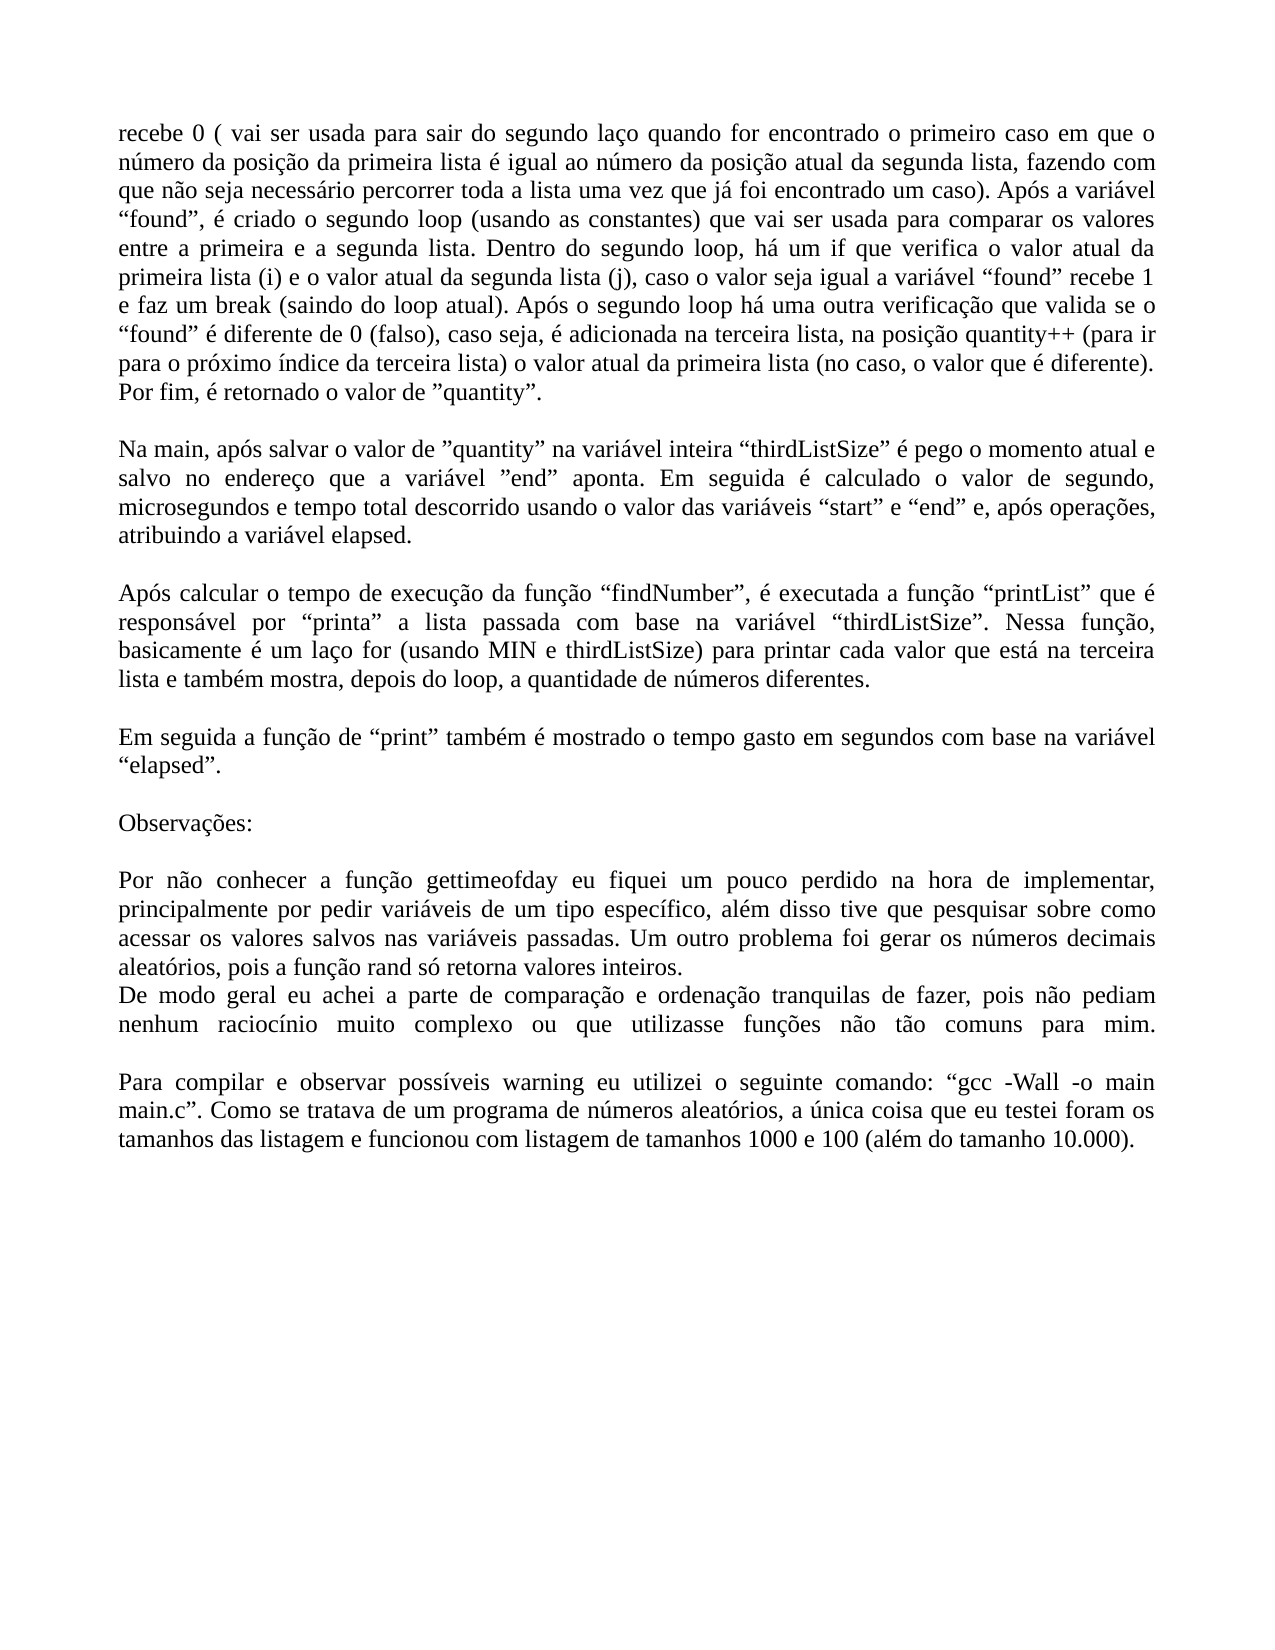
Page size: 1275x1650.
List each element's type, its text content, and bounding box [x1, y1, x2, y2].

text De modo geral eu achei a parte de comparação e ordenação tranquilas de fazer, pois não pediam nenhum raciocínio muito complexo ou que utilizasse funções não tão comuns para mim. Para compilar e observar possíveis warning eu utilizei o seguinte comando: “gcc -Wall -o main main.c”. Como se tratava de um programa de números aleatórios, a única coisa que eu testei foram os tamanhos das listagem e funcionou com listagem de tamanhos 1000 e 100 (além do tamanho 10.000). [118, 981, 1157, 1153]
text Em seguida a função de “print” também é mostrado o tempo gasto em segundos com base na variável “elapsed”. [118, 722, 1157, 779]
text Observações: Por não conhecer a função gettimeofday eu fiquei um pouco perdido na hora de implementar, principalmente por pedir variáveis de um tipo específico, além disso tive que pesquisar sobre como acessar os valores salvos nas variáveis passadas. Um outro problema foi gerar os números decimais aleatórios, pois a função rand só retorna valores inteiros. [118, 808, 1157, 981]
text recebe 0 ( vai ser usada para sair do segundo laço quando for encontrado o primeiro caso em que o número da posição da primeira lista é igual ao número da posição atual da segunda lista, fazendo com que não seja necessário percorrer toda a lista uma vez que já foi encontrado um caso). Após a variável “found”, é criado o segundo loop (usando as constantes) que vai ser usada para comparar os valores entre a primeira e a segunda lista. Dentro do segundo loop, há um if que verifica o valor atual da primeira lista (i) e o valor atual da segunda lista (j), caso o valor seja igual a variável “found” recebe 1 e faz um break (saindo do loop atual). Após o segundo loop há uma outra verificação que valida se o “found” é diferente de 0 (falso), caso seja, é adicionada na terceira lista, na posição quantity++ (para ir para o próximo índice da terceira lista) o valor atual da primeira lista (no caso, o valor que é diferente). Por fim, é retornado o valor de ”quantity”. [118, 118, 1157, 406]
text Na main, após salvar o valor de ”quantity” na variável inteira “thirdListSize” é pego o momento atual e salvo no endereço que a variável ”end” aponta. Em seguida é calculado o valor de segundo, microsegundos e tempo total descorrido usando o valor das variáveis “start” e “end” e, após operações, atribuindo a variável elapsed. [118, 434, 1157, 549]
text Após calcular o tempo de execução da função “findNumber”, é executada a função “printList” que é responsável por “printa” a lista passada com base na variável “thirdListSize”. Nessa função, basicamente é um laço for (usando MIN e thirdListSize) para printar cada valor que está na terceira lista e também mostra, depois do loop, a quantidade de números diferentes. [118, 578, 1157, 693]
